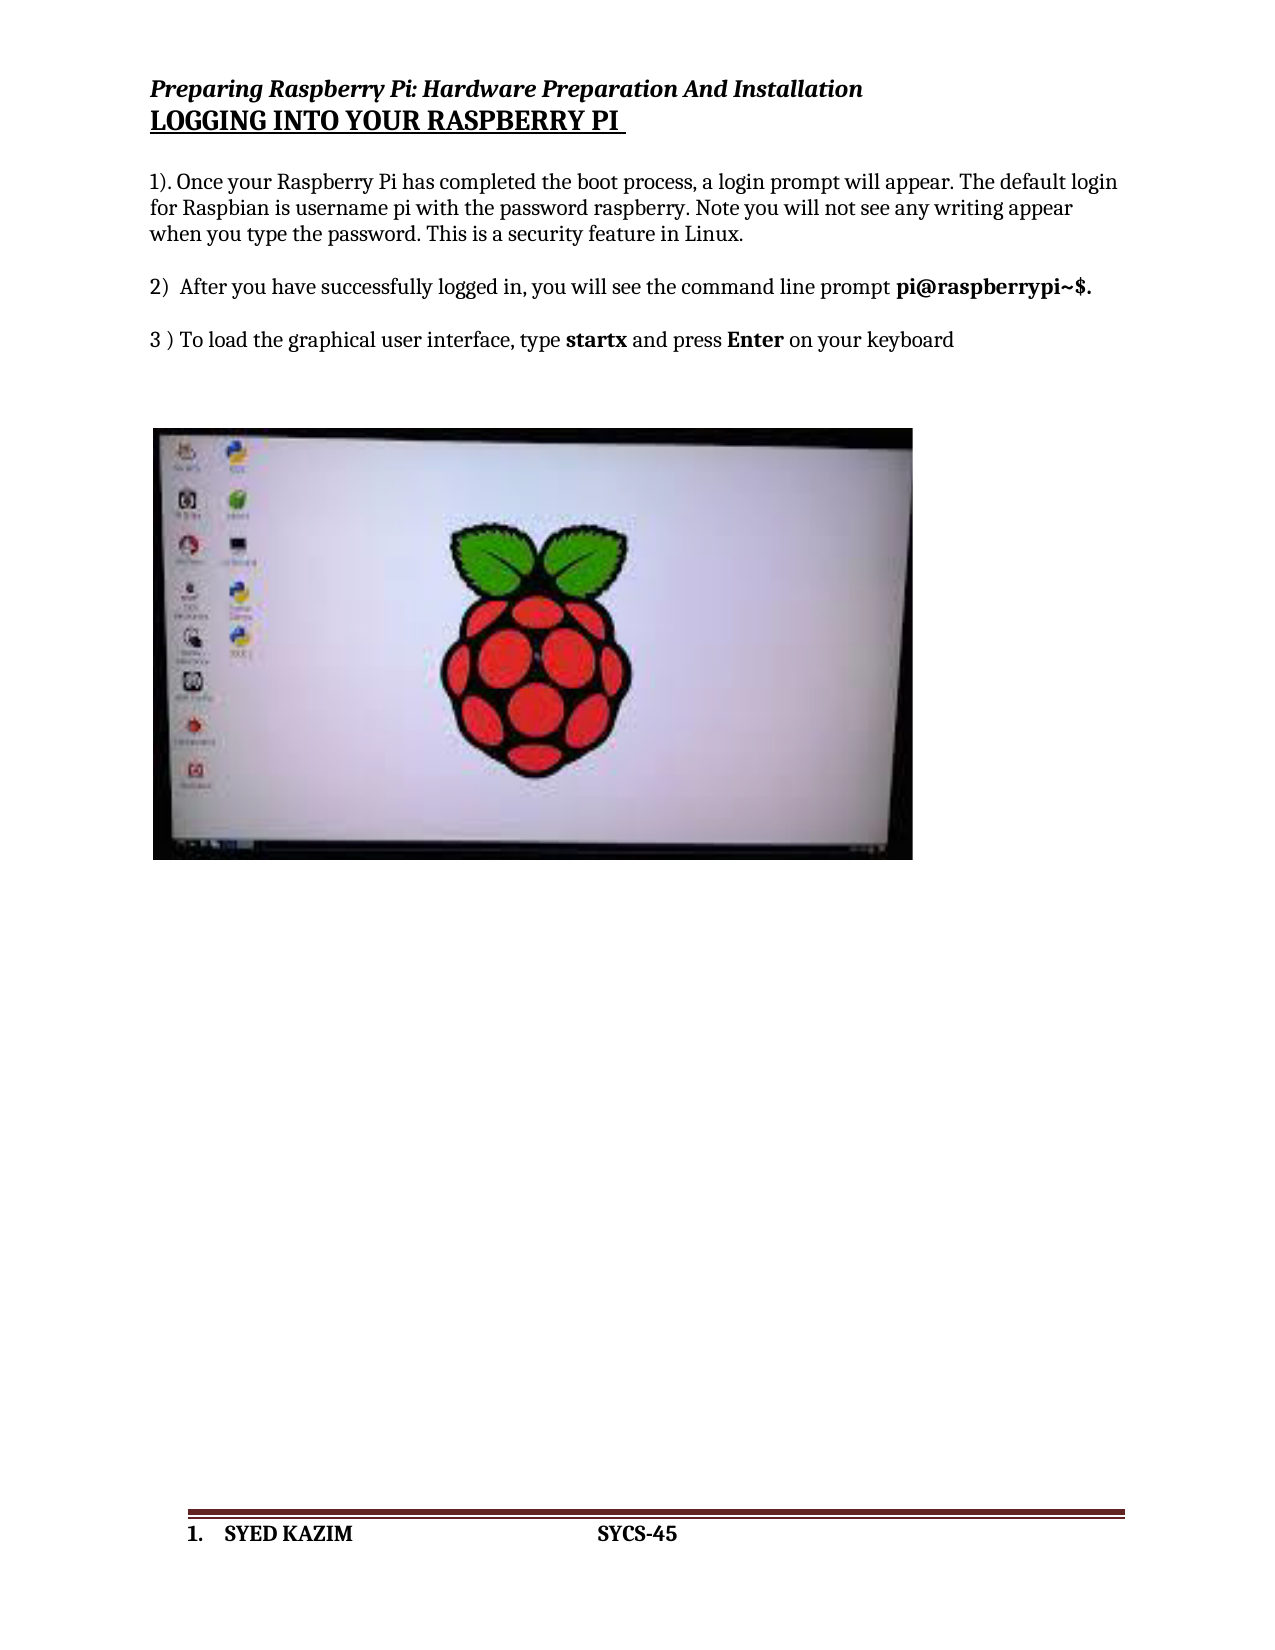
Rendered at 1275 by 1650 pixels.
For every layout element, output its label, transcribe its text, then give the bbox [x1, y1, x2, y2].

text LOGGING INTO YOUR RASPBERRY PI [150, 104, 1125, 137]
text 2) After you have successfully logged in, you will see the command line prompt pi@raspberrypi~$. [150, 274, 1125, 300]
text 3 ) To load the graphical user interface, type startx and press Enter on your keyboard [150, 327, 1125, 353]
text 1). Once your Raspberry Pi has completed the boot process, a login prompt will appear. The default login for Raspbian is username pi with the password raspberry. Note you will not see any writing appear when you type the password. This is a security feature in Linux. [150, 168, 1125, 247]
